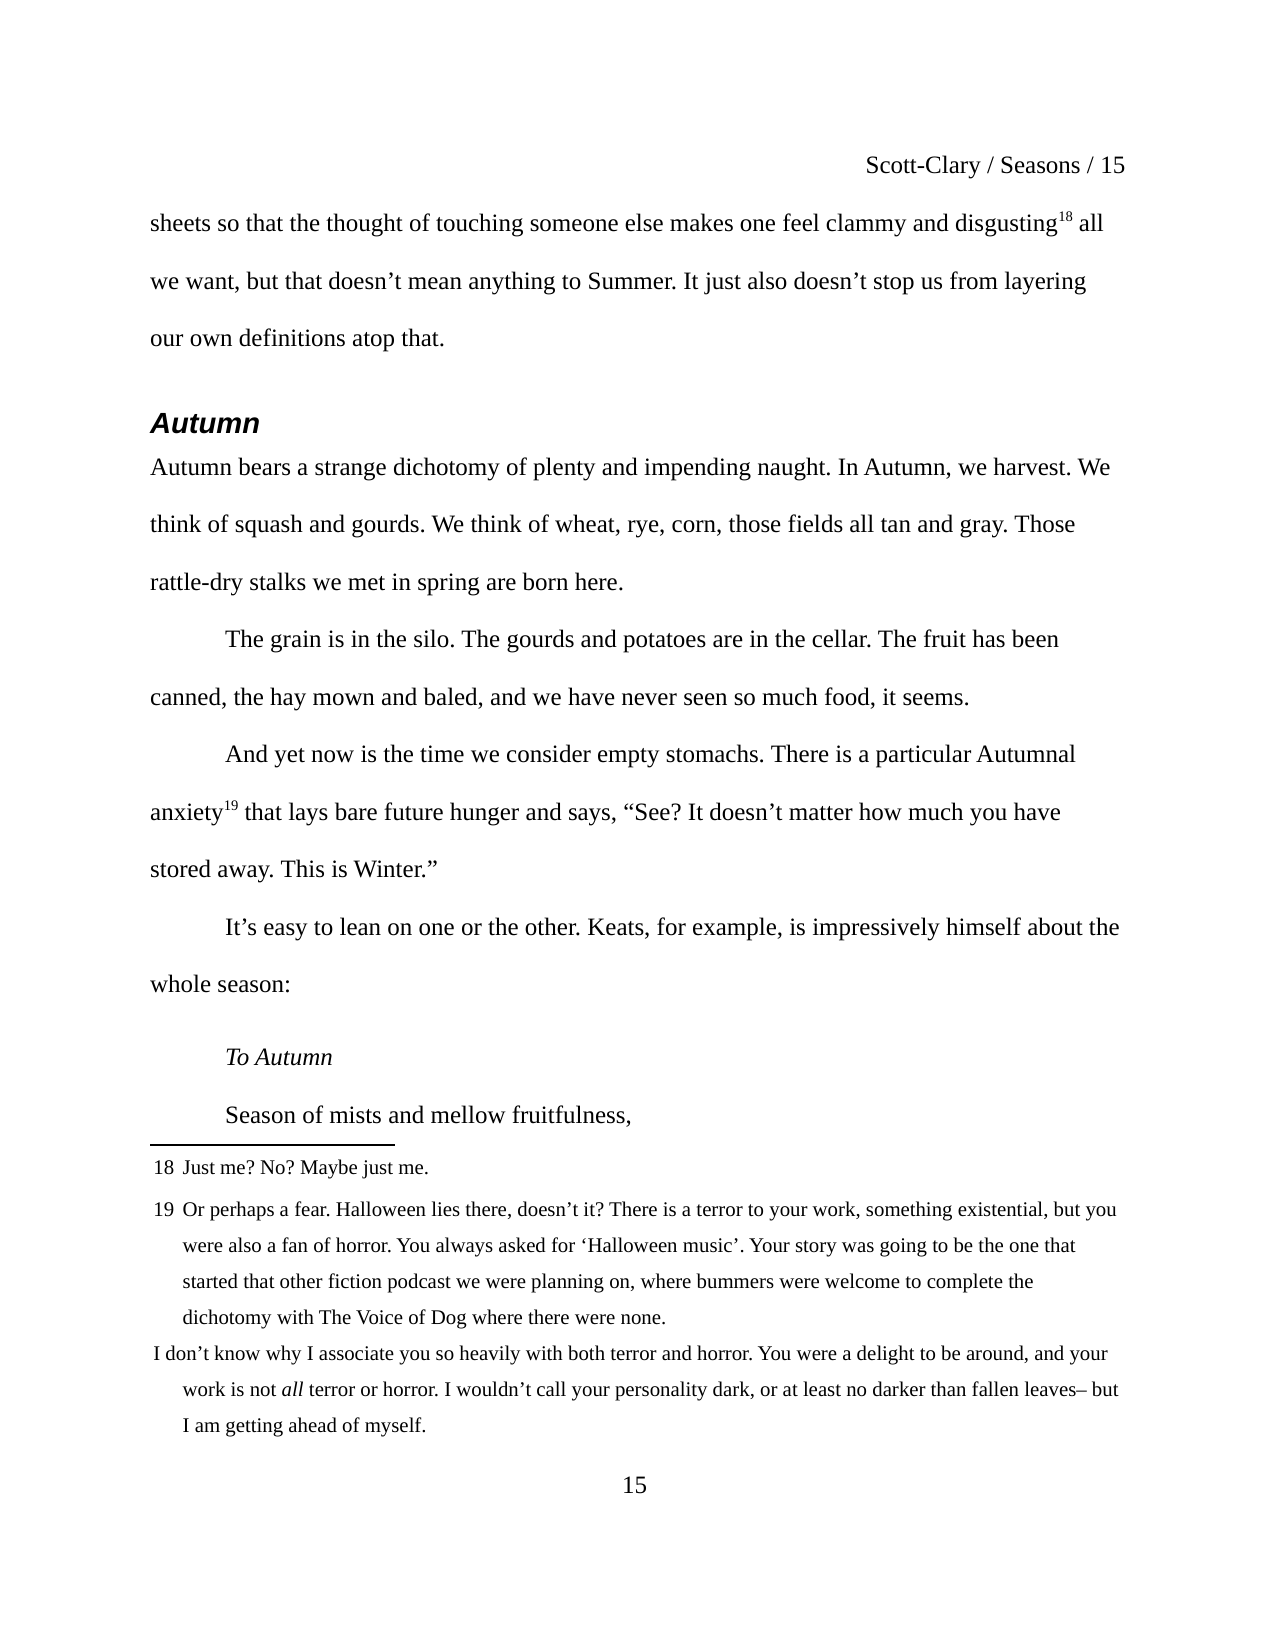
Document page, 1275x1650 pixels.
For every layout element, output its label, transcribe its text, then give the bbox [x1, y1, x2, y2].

text Just me? No? Maybe just me. [150, 1152, 1125, 1182]
subtitle Autumn [150, 406, 1125, 439]
text Or perhaps a fear. Halloween lies there, doesn’t it? There is a terror to your work, something existential, but you were also a fan of horror. You always asked for ‘Halloween music’. Your story was going to be the one that started that other fiction podcast we were planning on, where bummers were welcome to complete the dichotomy with The Voice of Dog where there were none. [150, 1194, 1125, 1329]
text Season of mists and mellow fruitfulness, [225, 1101, 1125, 1129]
text The grain is in the silo. The gourds and potatoes are in the cellar. The fruit has been canned, the hay mown and baled, and we have never seen so much food, it seems. [150, 624, 1125, 711]
text Autumn bears a strange dichotomy of plenty and impending naught. In Autumn, we harvest. We think of squash and gourds. We think of wheat, rye, corn, those fields all tan and gray. Those rattle-dry stalks we met in spring are born here. [150, 452, 1125, 596]
text And yet now is the time we consider empty stomachs. There is a particular Autumnal anxiety that lays bare future hunger and says, “See? It doesn’t matter how much you have stored away. This is Winter.” [150, 739, 1125, 883]
text sheets so that the thought of touching someone else makes one feel clammy and disgusting all we want, but that doesn’t mean anything to Summer. It just also doesn’t stop us from layering our own definitions atop that. [150, 208, 1125, 352]
text I don’t know why I associate you so heavily with both terror and horror. You were a delight to be around, and your work is not all terror or horror. I wouldn’t call your personality dark, or at least no darker than fallen leaves– but I am getting ahead of myself. [150, 1338, 1125, 1440]
text To Autumn [225, 1042, 1125, 1071]
text It’s easy to lean on one or the other. Keats, for example, is impressively himself about the whole season: [150, 912, 1125, 998]
